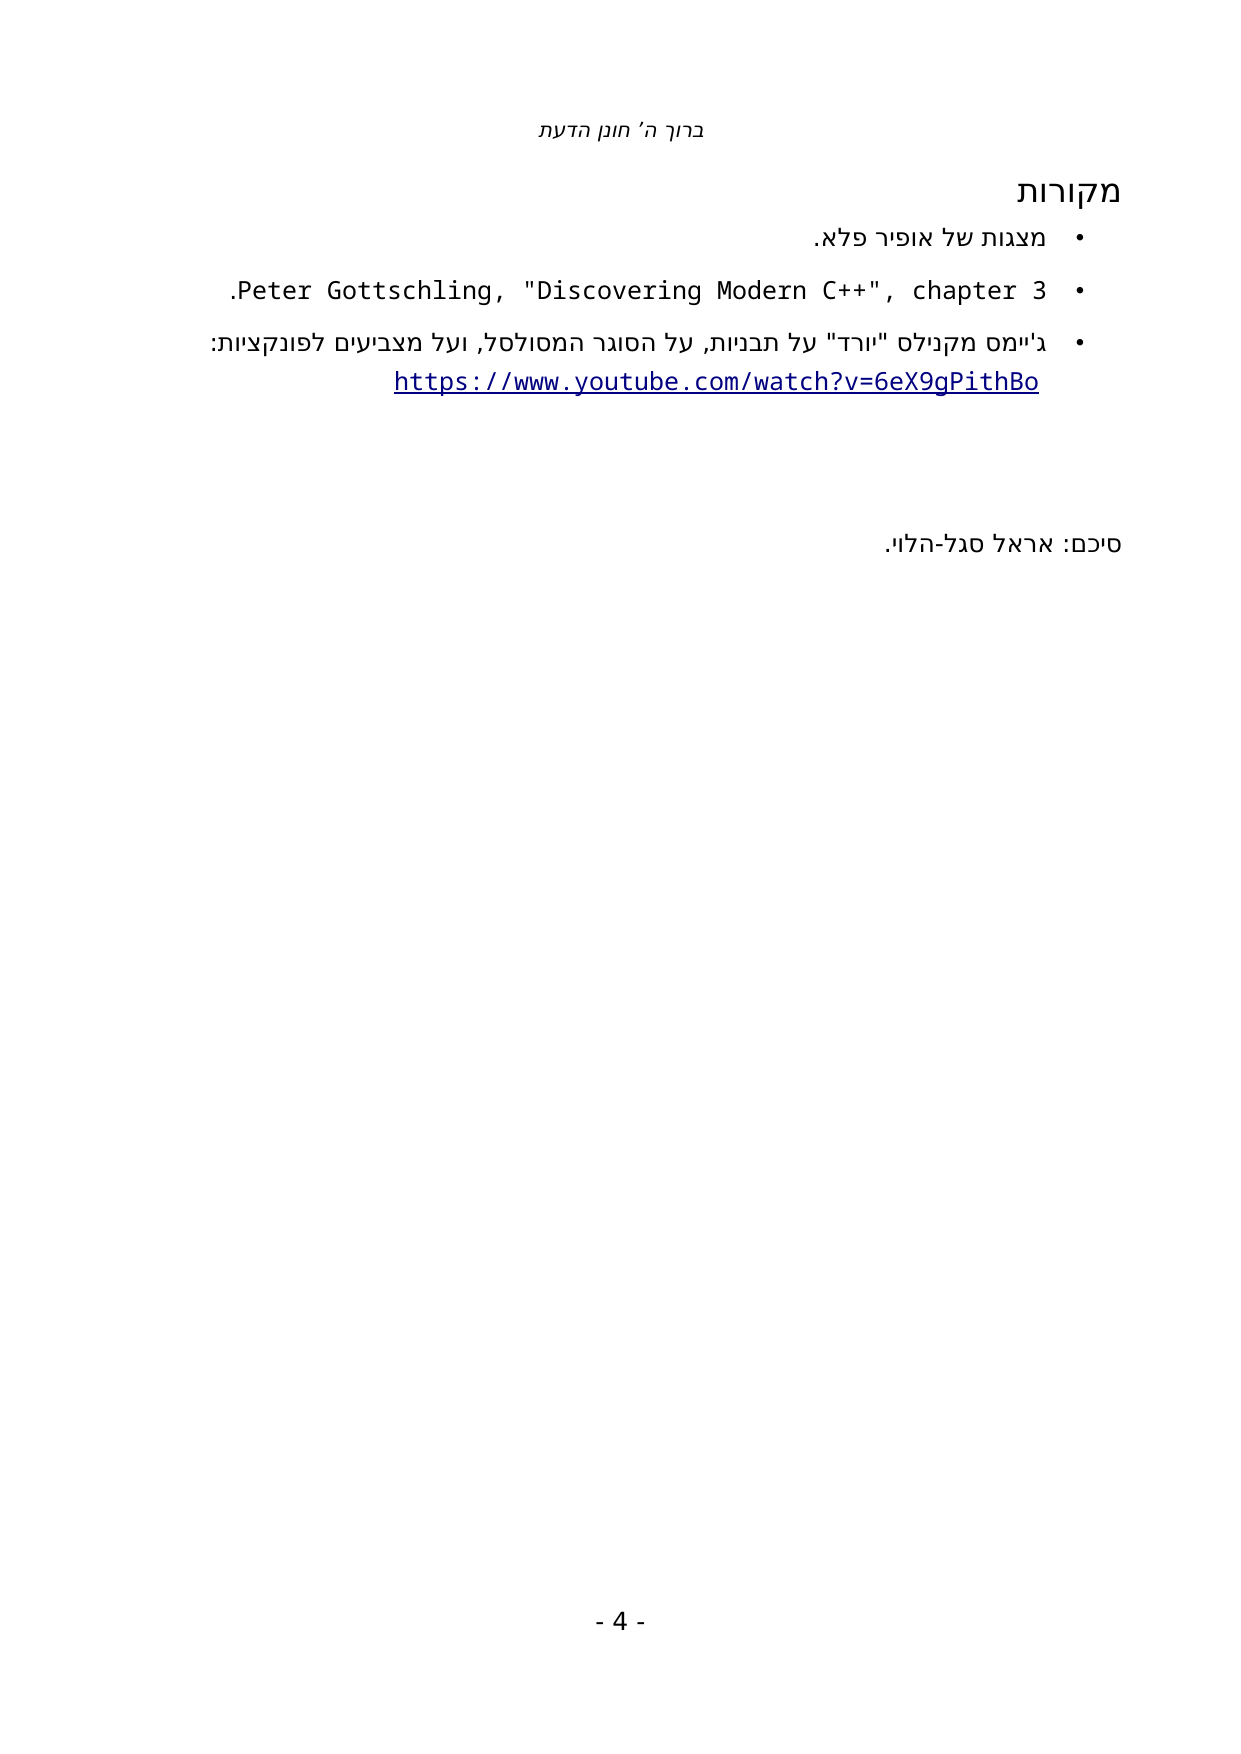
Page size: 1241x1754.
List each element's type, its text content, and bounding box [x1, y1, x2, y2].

subtitle מקורות [118, 172, 1122, 211]
text סיכם: אראל סגל-הלוי. [118, 529, 1122, 559]
list מצגות של אופיר פלא. [118, 223, 1084, 252]
list ג'יימס מקנילס "יורד" על תבניות, על הסוגר המסולסל, ועל מצביעים לפונקציות: https://www.youtube.com/watch?v=6eX9gPithBo [118, 328, 1084, 397]
list Peter Gottschling, "Discovering Modern C++", chapter 3. [118, 273, 1084, 307]
